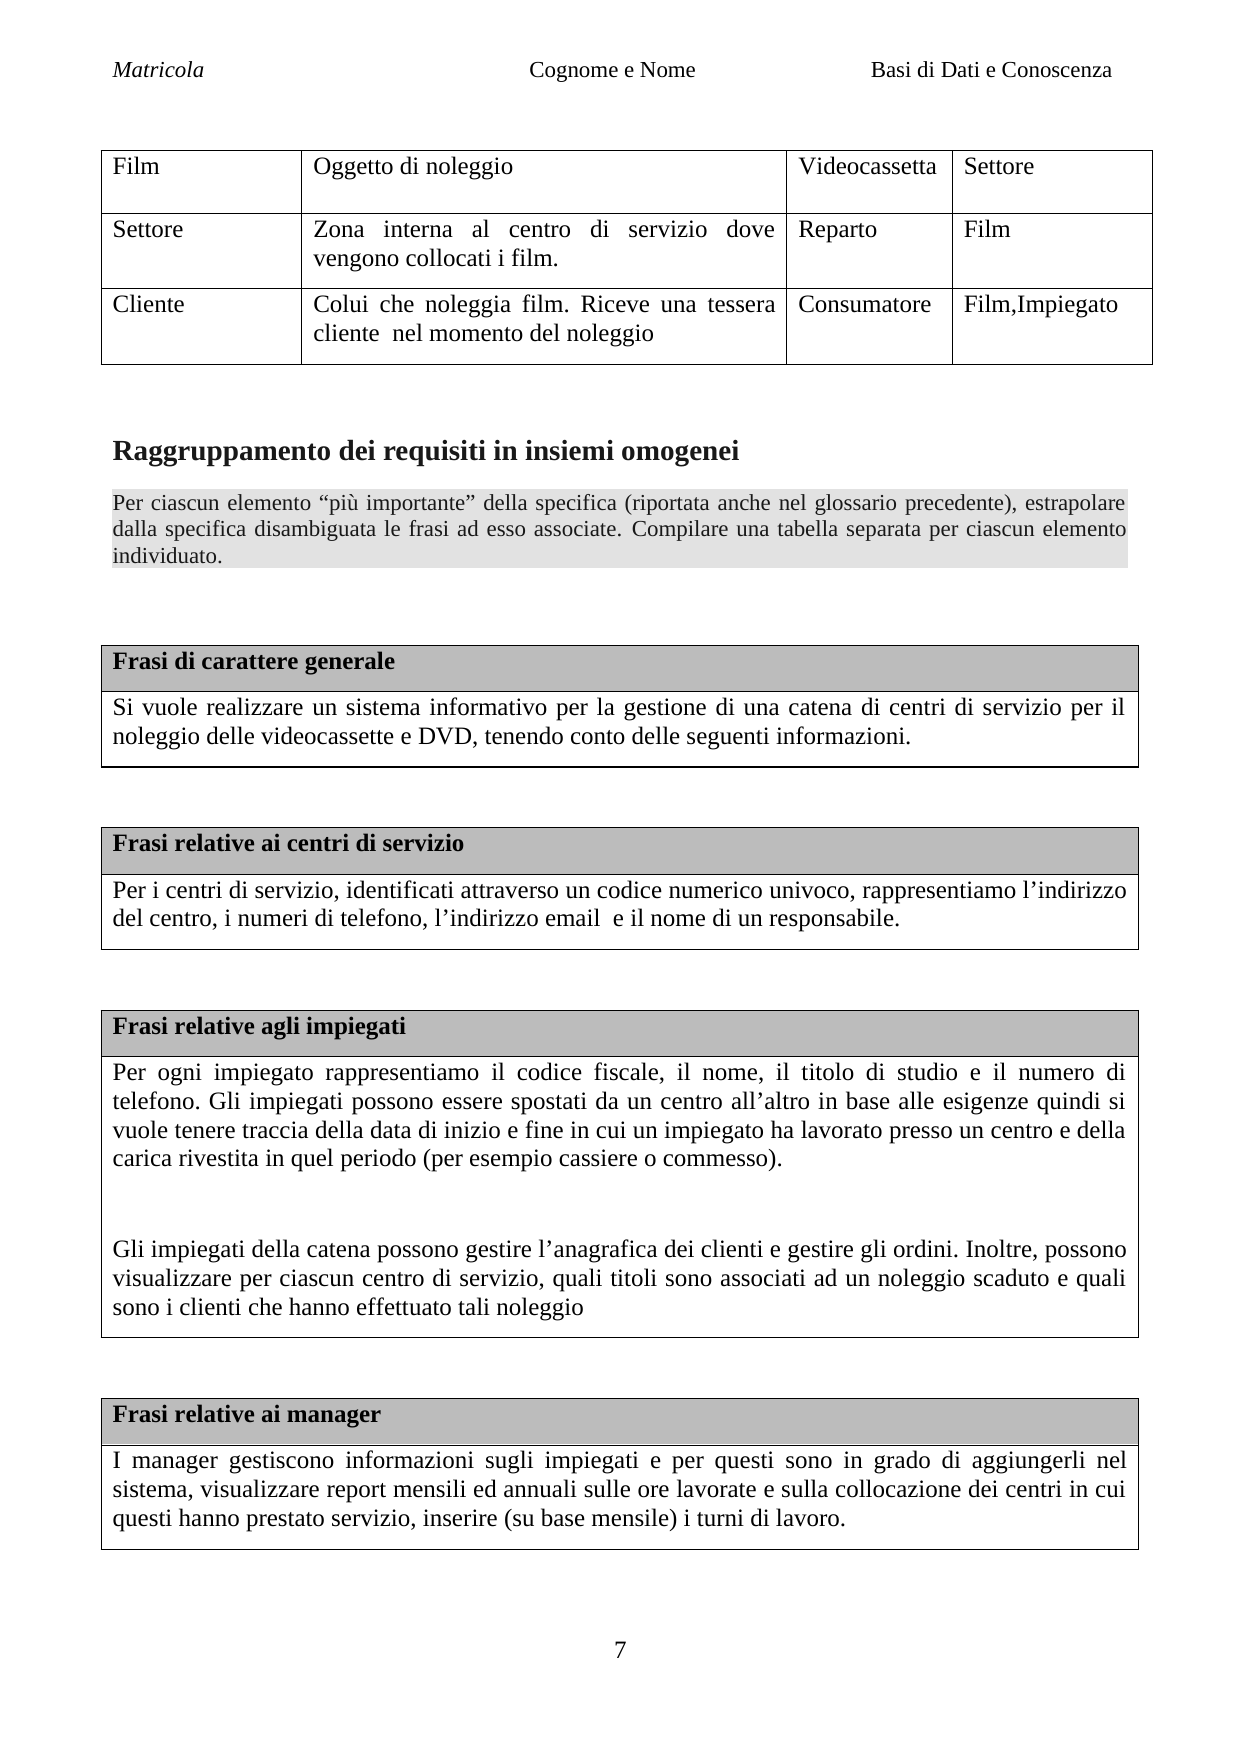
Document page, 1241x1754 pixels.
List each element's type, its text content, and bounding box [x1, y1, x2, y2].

table_cell Film [953, 214, 1152, 288]
subtitle Raggruppamento dei requisiti in insiemi omogenei [112, 433, 1128, 466]
text Per ciascun elemento “più importante” della specifica (riportata anche nel glossario precedente), estrapolare dalla specifica disambiguata le frasi ad esso associate. Compilare una tabella separata per ciascun elemento individuato. [112, 489, 1128, 568]
table_cell Settore [102, 214, 301, 288]
table_cell Zona interna al centro di servizio dove vengono collocati i film. [302, 214, 786, 288]
table_header Frasi relative agli impiegati [102, 1011, 1138, 1056]
table_cell Reparto [787, 214, 952, 288]
table_cell Colui che noleggia film. Riceve una tessera cliente nel momento del noleggio [302, 289, 786, 363]
table_cell Film,Impiegato [953, 289, 1152, 363]
table_cell Film [102, 151, 301, 213]
table_header Frasi di carattere generale [102, 646, 1138, 691]
table_cell Oggetto di noleggio [302, 151, 786, 213]
table_cell I manager gestiscono informazioni sugli impiegati e per questi sono in grado di aggiungerli nel sistema, visualizzare report mensili ed annuali sulle ore lavorate e sulla collocazione dei centri in cui questi hanno prestato servizio, inserire (su base mensile) i turni di lavoro. [102, 1446, 1138, 1548]
table_cell Si vuole realizzare un sistema informativo per la gestione di una catena di centri di servizio per il noleggio delle videocassette e DVD, tenendo conto delle seguenti informazioni. [102, 692, 1138, 766]
table_cell Settore [953, 151, 1152, 213]
table_header Frasi relative ai manager [102, 1399, 1138, 1444]
table_cell Cliente [102, 289, 301, 363]
table_cell Per i centri di servizio, identificati attraverso un codice numerico univoco, rappresentiamo l’indirizzo del centro, i numeri di telefono, l’indirizzo email e il nome di un responsabile. [102, 875, 1138, 949]
table_header Frasi relative ai centri di servizio [102, 828, 1138, 874]
table_cell Per ogni impiegato rappresentiamo il codice fiscale, il nome, il titolo di studio e il numero di telefono. Gli impiegati possono essere spostati da un centro all’altro in base alle esigenze quindi si vuole tenere traccia della data di inizio e fine in cui un impiegato ha lavorato presso un centro e della carica rivestita in quel periodo (per esempio cassiere o commesso). Gli impiegati della catena possono gestire l’anagrafica dei clienti e gestire gli ordini. Inoltre, possono visualizzare per ciascun centro di servizio, quali titoli sono associati ad un noleggio scaduto e quali sono i clienti che hanno effettuato tali noleggio [102, 1057, 1138, 1337]
table_cell Videocassetta [787, 151, 952, 213]
table_cell Consumatore [787, 289, 952, 363]
